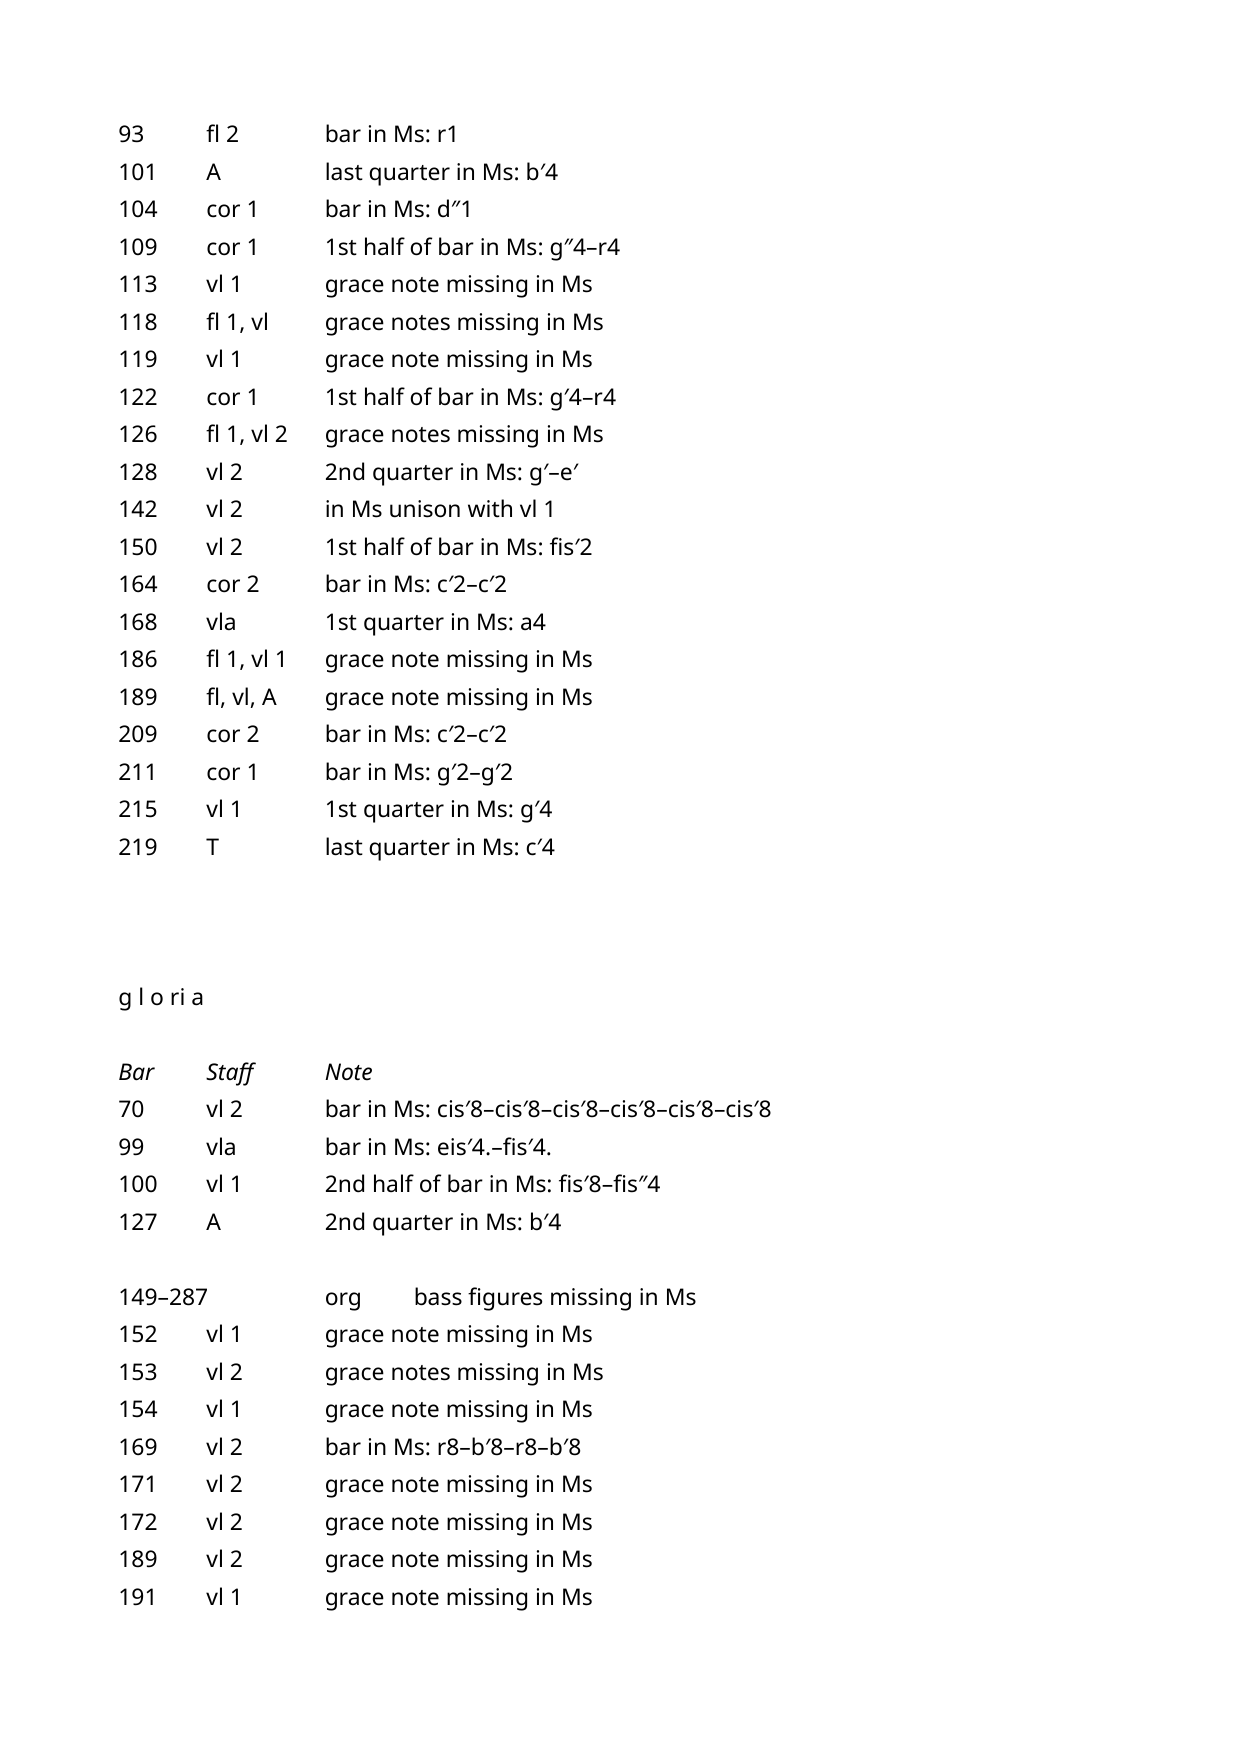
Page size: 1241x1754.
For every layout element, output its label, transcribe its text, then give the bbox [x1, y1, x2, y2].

text Bar Staff Note 70 vl 2 bar in Ms: cis′8–cis′8–cis′8–cis′8–cis′8–cis′8 99 vla bar in Ms: eis′4.–fis′4. 100 vl 1 2nd half of bar in Ms: fis′8–fis″4 127 A 2nd quarter in Ms: b′4 149–287 org bass figures missing in Ms 152 vl 1 grace note missing in Ms 153 vl 2 grace notes missing in Ms 154 vl 1 grace note missing in Ms 169 vl 2 bar in Ms: r8–b′8–r8–b′8 171 vl 2 grace note missing in Ms 172 vl 2 grace note missing in Ms 189 vl 2 grace note missing in Ms 191 vl 1 grace note missing in Ms [118, 1056, 1004, 1612]
text 93 fl 2 bar in Ms: r1 101 A last quarter in Ms: b′4 104 cor 1 bar in Ms: d″1 109 cor 1 1st half of bar in Ms: g″4–r4 113 vl 1 grace note missing in Ms 118 fl 1, vl grace notes missing in Ms 119 vl 1 grace note missing in Ms 122 cor 1 1st half of bar in Ms: g′4–r4 126 fl 1, vl 2 grace notes missing in Ms 128 vl 2 2nd quarter in Ms: g′–e′ 142 vl 2 in Ms unison with vl 1 150 vl 2 1st half of bar in Ms: fis′2 164 cor 2 bar in Ms: c′2–c′2 168 vla 1st quarter in Ms: a4 186 fl 1, vl 1 grace note missing in Ms 189 fl, vl, A grace note missing in Ms 209 cor 2 bar in Ms: c′2–c′2 211 cor 1 bar in Ms: g′2–g′2 215 vl 1 1st quarter in Ms: g′4 219 T last quarter in Ms: c′4 [118, 118, 1004, 862]
text g l o ri a [118, 981, 1004, 1012]
